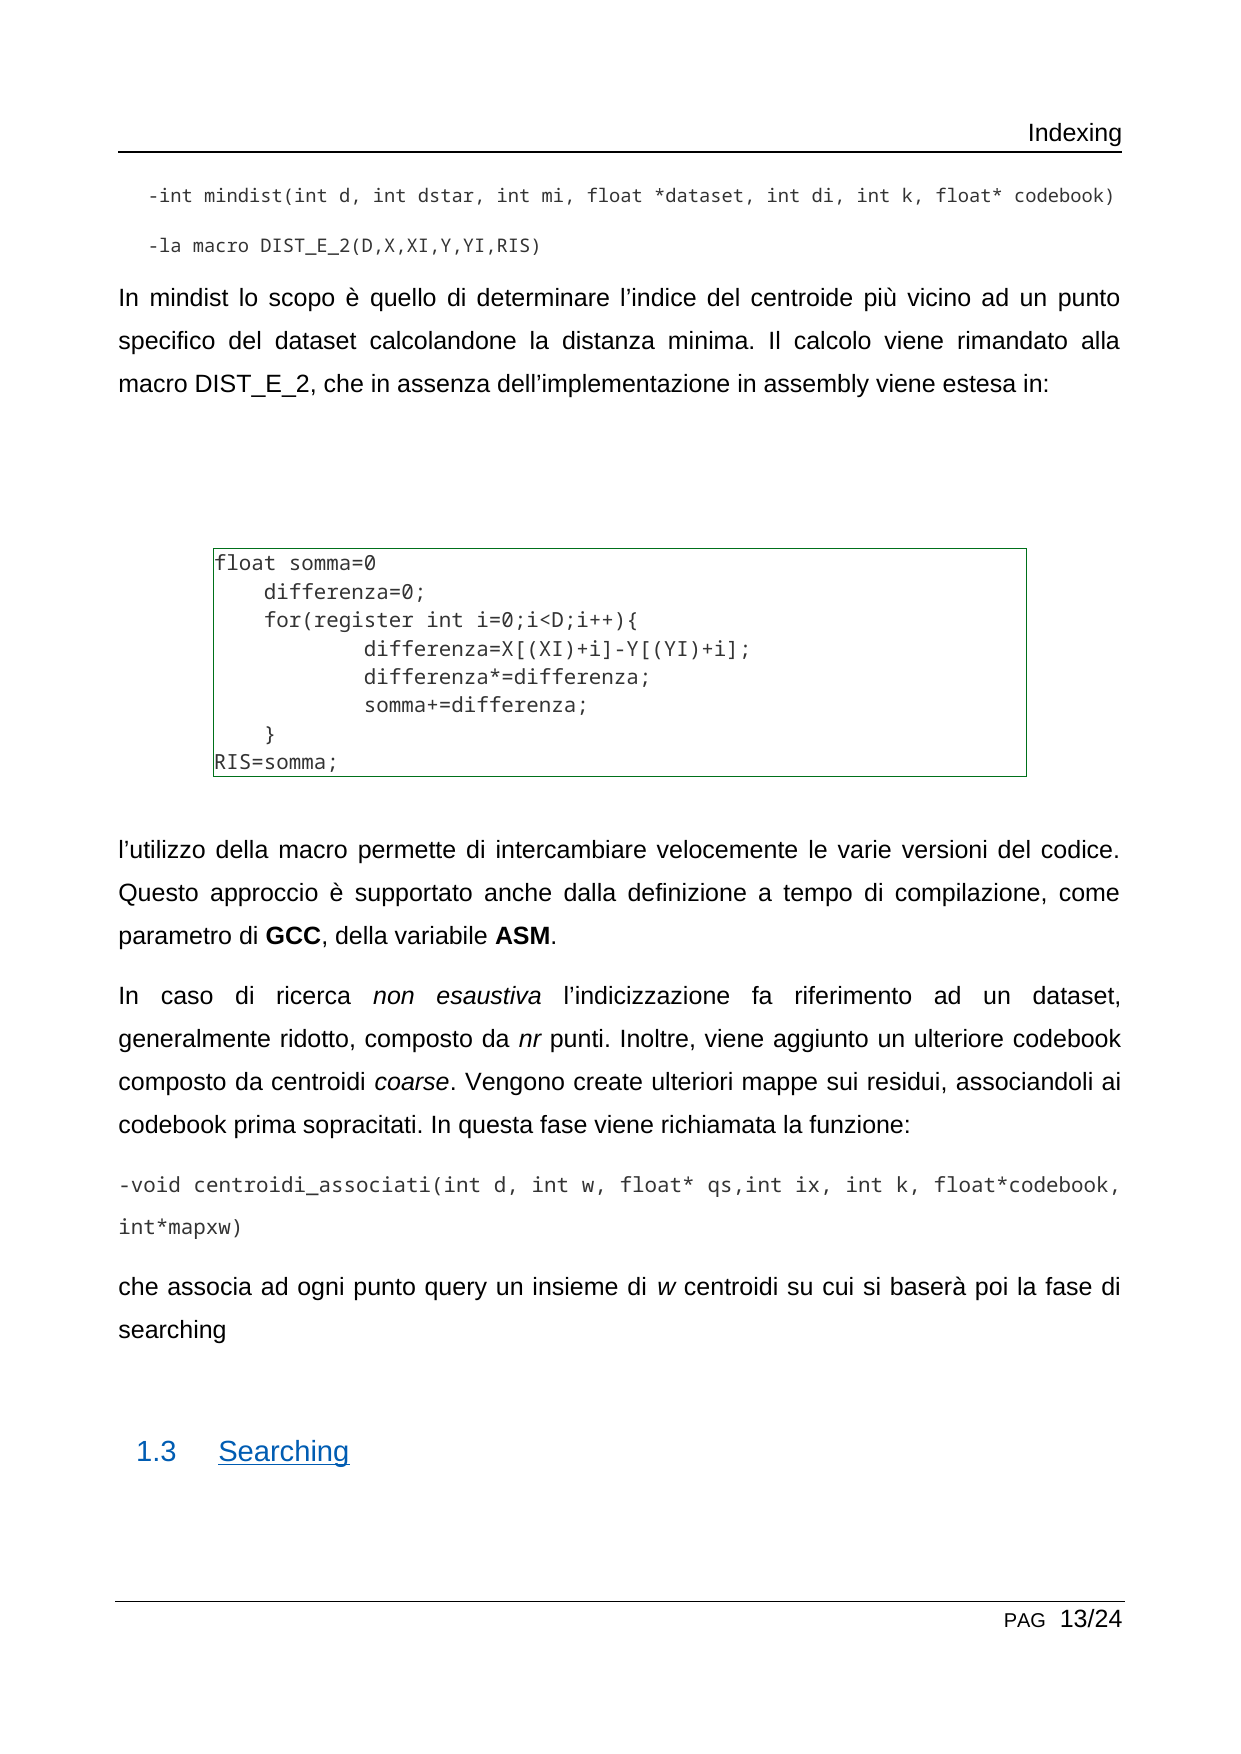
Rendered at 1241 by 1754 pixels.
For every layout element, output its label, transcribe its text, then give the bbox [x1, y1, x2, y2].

text In mindist lo scopo è quello di determinare l’indice del centroide più vicino ad un punto specifico del dataset calcolandone la distanza minima. Il calcolo viene rimandato alla macro DIST_E_2, che in assenza dell’implementazione in assembly viene estesa in: [118, 283, 1122, 398]
text In caso di ricerca non esaustiva l’indicizzazione fa riferimento ad un dataset, generalmente ridotto, composto da nr punti. Inoltre, viene aggiunto un ulteriore codebook composto da centroidi coarse. Vengono create ulteriori mappe sui residui, associandoli ai codebook prima sopracitati. In questa fase viene richiamata la funzione: [118, 981, 1122, 1139]
subtitle Searching [118, 1434, 1122, 1468]
text l’utilizzo della macro permette di intercambiare velocemente le varie versioni del codice. Questo approccio è supportato anche dalla definizione a tempo di compilazione, come parametro di GCC, della variabile ASM. [118, 835, 1122, 950]
text -la macro DIST_E_2(D,X,XI,Y,YI,RIS) [148, 233, 1122, 258]
text -int mindist(int d, int dstar, int mi, float *dataset, int di, int k, float* codebook) [148, 183, 1122, 208]
text che associa ad ogni punto query un insieme di w centroidi su cui si baserà poi la fase di searching [118, 1272, 1122, 1344]
text -void centroidi_associati(int d, int w, float* qs,int ix, int k, float*codebook, int*mapxw) [118, 1170, 1122, 1241]
